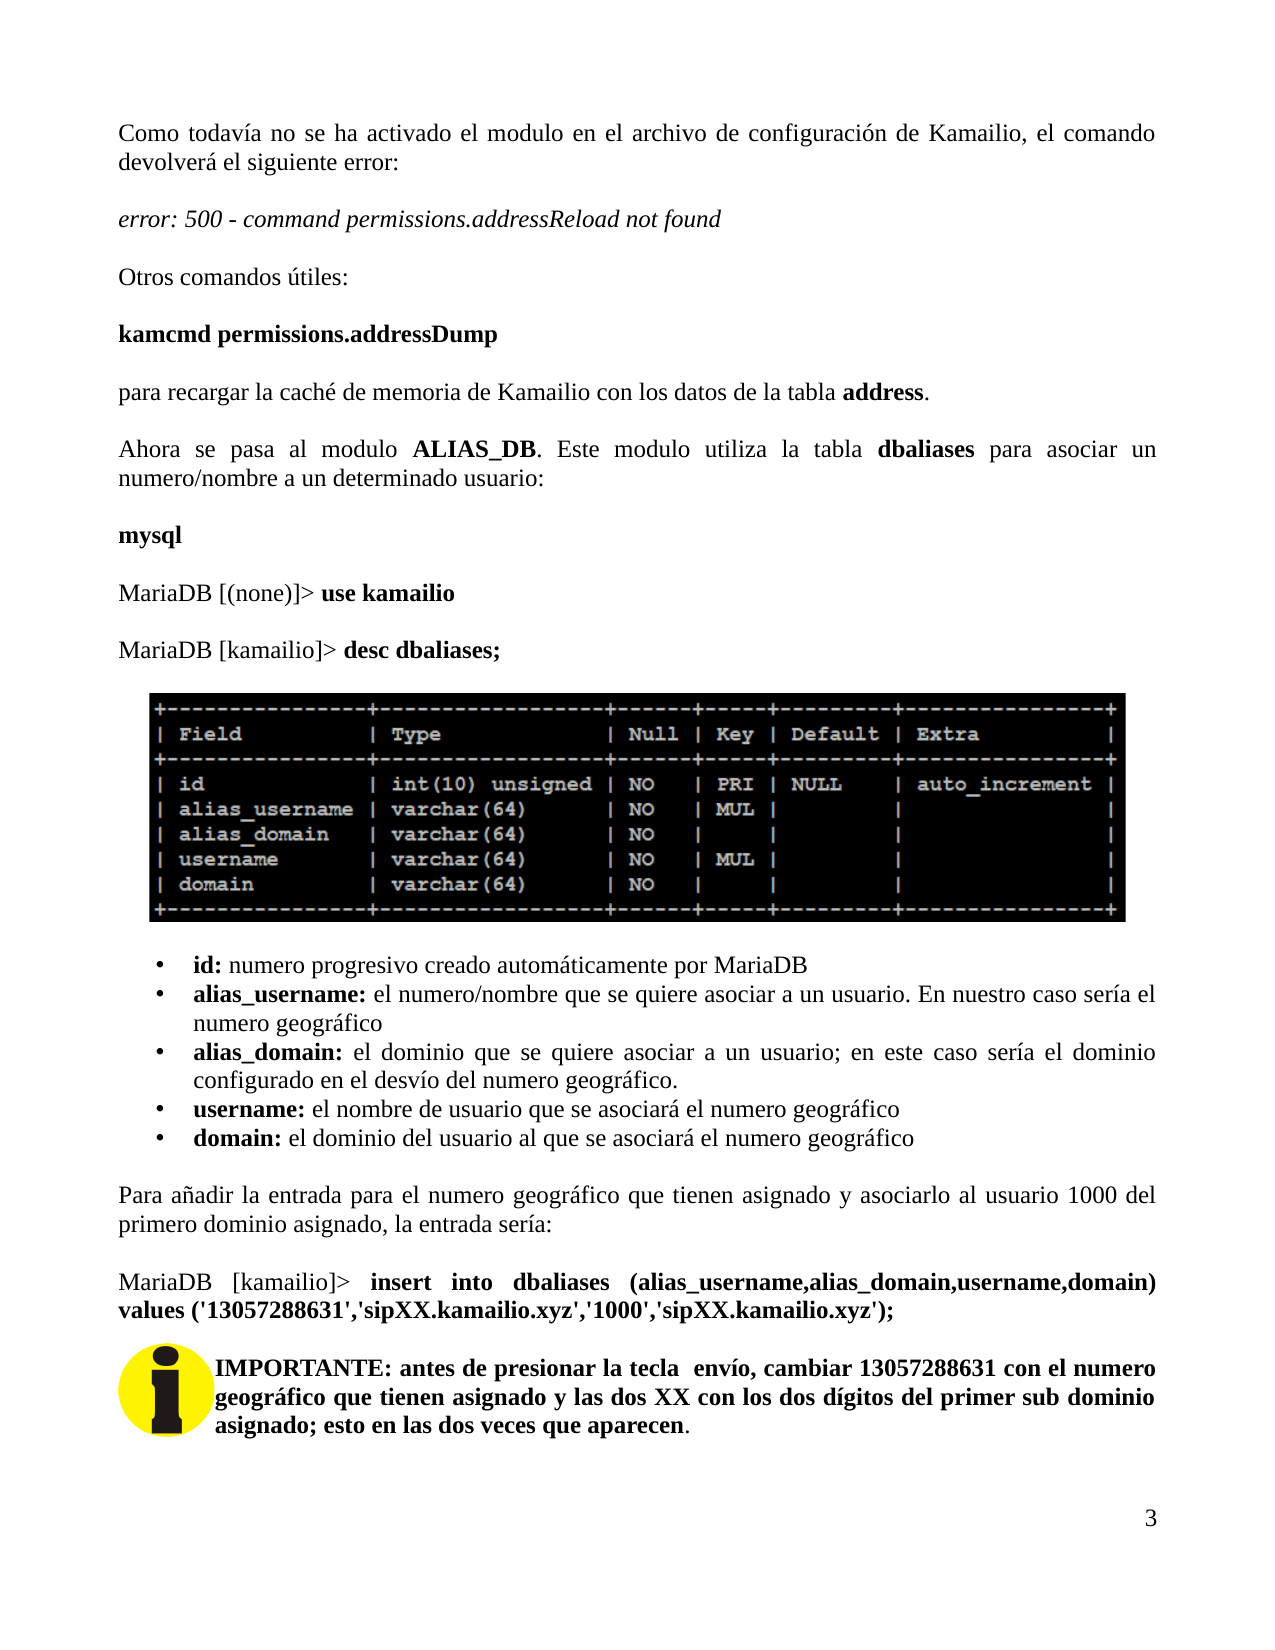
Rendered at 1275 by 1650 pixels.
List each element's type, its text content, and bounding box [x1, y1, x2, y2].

text MariaDB [kamailio]> desc dbaliases; [118, 636, 1157, 664]
list domain: el dominio del usuario al que se asociará el numero geográfico [156, 1123, 1157, 1152]
text IMPORTANTE: antes de presionar la tecla envío, cambiar 13057288631 con el numero geográfico que tienen asignado y las dos XX con los dos dígitos del primer sub dominio asignado; esto en las dos veces que aparecen. [118, 1353, 1157, 1439]
picture [118, 1343, 215, 1437]
text Otros comandos útiles: [118, 262, 1157, 291]
text error: 500 - command permissions.addressReload not found [118, 204, 1157, 233]
text para recargar la caché de memoria de Kamailio con los datos de la tabla address. [118, 377, 1157, 406]
text MariaDB [(none)]> use kamailio [118, 578, 1157, 607]
text mysql [118, 521, 1157, 549]
list username: el nombre de usuario que se asociará el numero geográfico [156, 1094, 1157, 1123]
text Para añadir la entrada para el numero geográfico que tienen asignado y asociarlo al usuario 1000 del primero dominio asignado, la entrada sería: [118, 1181, 1157, 1238]
picture [149, 693, 1126, 922]
text kamcmd permissions.addressDump [118, 319, 1157, 348]
list alias_username: el numero/nombre que se quiere asociar a un usuario. En nuestro caso sería el numero geográfico [156, 979, 1157, 1037]
text Como todavía no se ha activado el modulo en el archivo de configuración de Kamailio, el comando devolverá el siguiente error: [118, 118, 1157, 176]
list alias_domain: el dominio que se quiere asociar a un usuario; en este caso sería el dominio configurado en el desvío del numero geográfico. [156, 1037, 1157, 1094]
text Ahora se pasa al modulo ALIAS_DB. Este modulo utiliza la tabla dbaliases para asociar un numero/nombre a un determinado usuario: [118, 434, 1157, 492]
list id: numero progresivo creado automáticamente por MariaDB [156, 951, 1157, 979]
text MariaDB [kamailio]> insert into dbaliases (alias_username,alias_domain,username,domain) values ('13057288631','sipXX.kamailio.xyz','1000','sipXX.kamailio.xyz'); [118, 1267, 1157, 1324]
